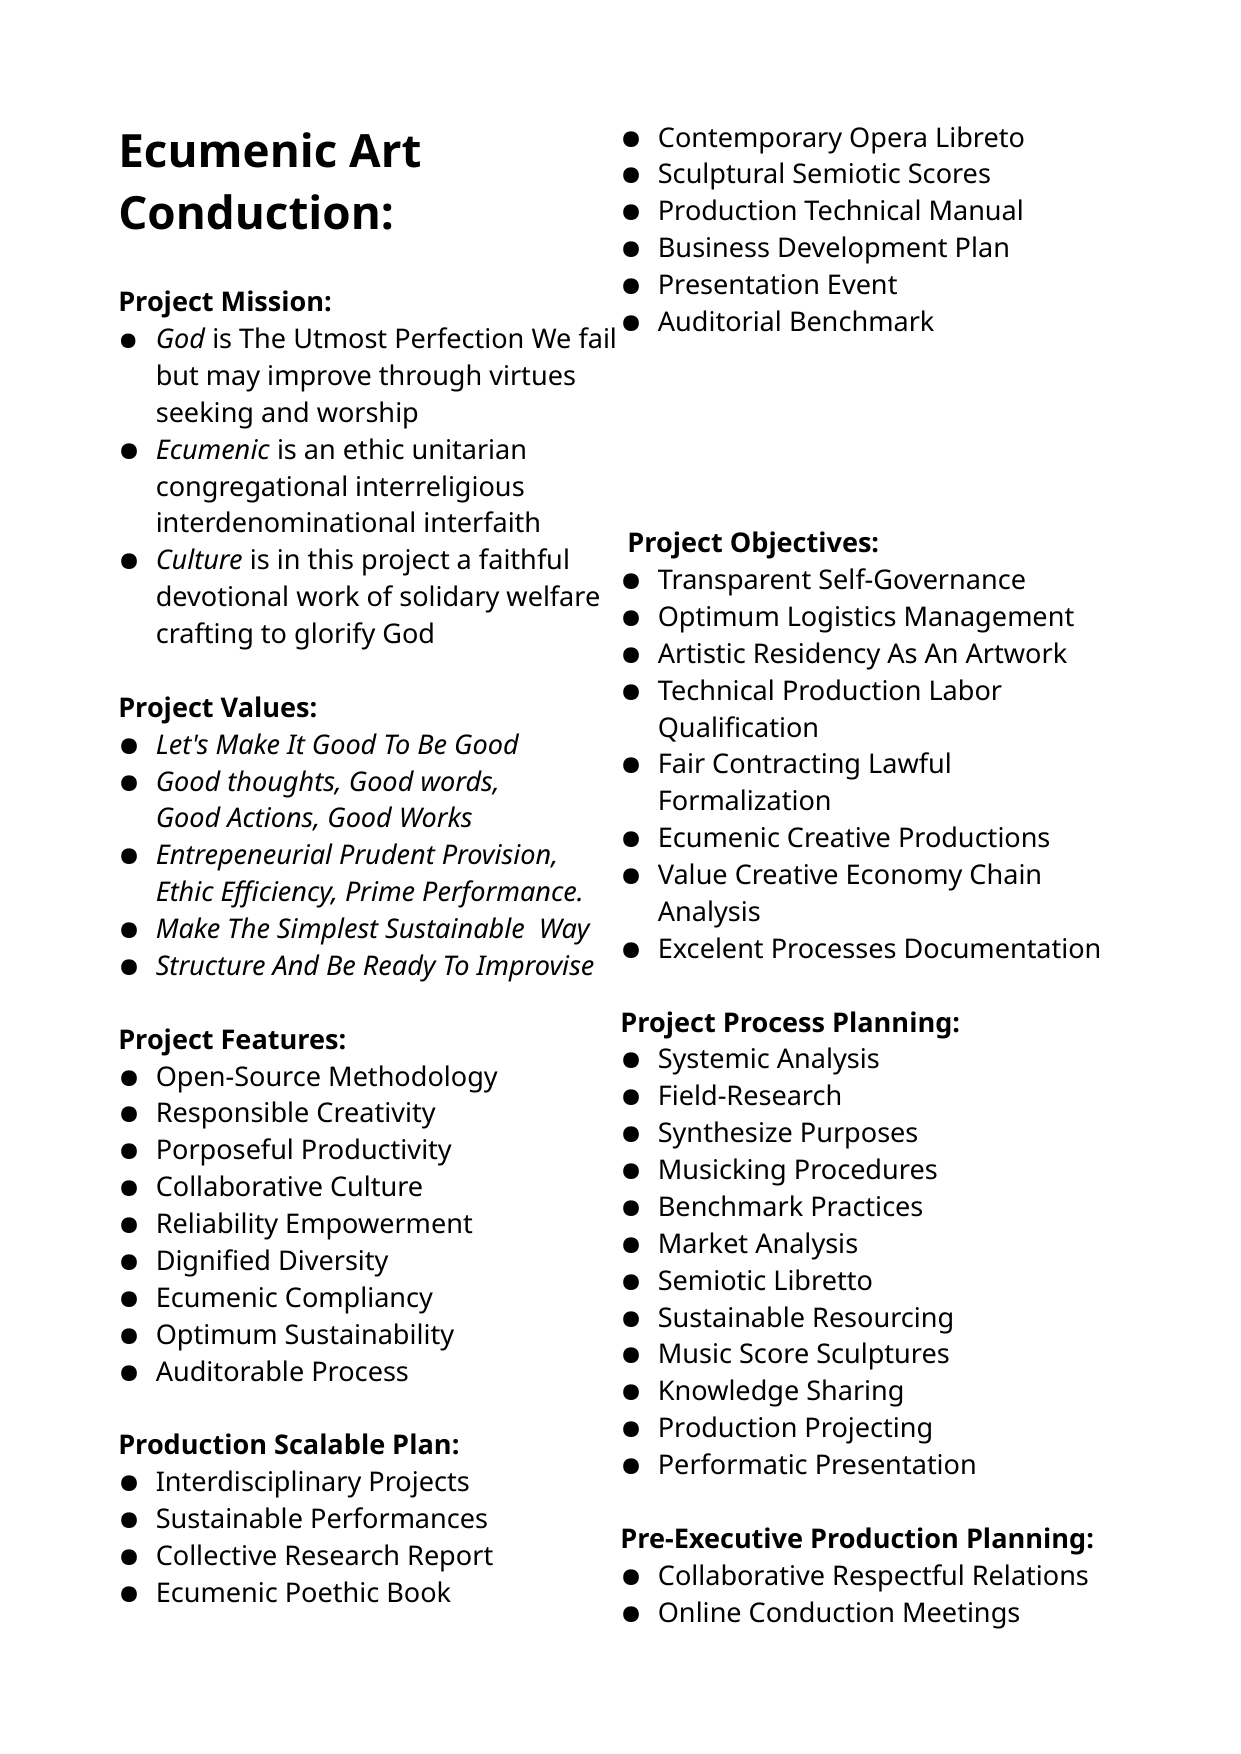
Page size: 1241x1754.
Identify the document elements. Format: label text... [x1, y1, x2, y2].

text Production Scalable Plan: [118, 1426, 620, 1463]
list Ecumenic Poethic Book [118, 1573, 620, 1610]
text Project Process Planning: [620, 1003, 1122, 1040]
list Make The Simplest Sustainable Way [118, 909, 620, 946]
list Reliability Empowerment [118, 1204, 620, 1241]
list Systemic Analysis [620, 1040, 1122, 1077]
list Dignified Diversity [118, 1241, 620, 1278]
list Value Creative Economy Chain Analysis [620, 856, 1122, 929]
list Structure And Be Ready To Improvise [118, 946, 620, 983]
list Production Technical Manual [620, 192, 1122, 229]
list Production Projecting [620, 1409, 1122, 1446]
list Benchmark Practices [620, 1187, 1122, 1224]
list Contemporary Opera Libreto [620, 118, 1122, 155]
list Business Development Plan [620, 229, 1122, 266]
list Responsible Creativity [118, 1094, 620, 1131]
list Semiotic Libretto [620, 1261, 1122, 1298]
list Ecumenic Compliancy [118, 1278, 620, 1315]
list Collective Research Report [118, 1536, 620, 1573]
list Performatic Presentation [620, 1446, 1122, 1482]
list Artistic Residency As An Artwork [620, 634, 1122, 671]
list Field-Research [620, 1077, 1122, 1114]
subtitle Project Mission: [118, 283, 620, 319]
text Pre-Executive Production Planning: [620, 1519, 1122, 1556]
list Online Conduction Meetings [620, 1593, 1122, 1630]
list Porposeful Productivity [118, 1131, 620, 1168]
list Collaborative Culture [118, 1168, 620, 1204]
list Musicking Procedures [620, 1151, 1122, 1187]
list Optimum Logistics Management [620, 597, 1122, 634]
subtitle Ecumenic Art Conduction: [118, 118, 620, 283]
list Open-Source Methodology [118, 1057, 620, 1094]
list Culture is in this project a faithful devotional work of solidary welfare crafting to glorify God [118, 541, 620, 651]
list Knowledge Sharing [620, 1372, 1122, 1409]
list Sustainable Resourcing [620, 1298, 1122, 1335]
list God is The Utmost Perfection We fail but may improve through virtues seeking and worship [118, 319, 620, 430]
list Ecumenic is an ethic unitarian congregational interreligious interdenominational interfaith [118, 430, 620, 541]
list Good thoughts, Good words, [118, 762, 620, 799]
list Transparent Self-Governance [620, 561, 1122, 597]
text Project Values: [118, 688, 620, 725]
text Project Features: [118, 1020, 620, 1057]
list Auditorable Process [118, 1352, 620, 1389]
list Interdisciplinary Projects [118, 1463, 620, 1499]
list Let's Make It Good To Be Good [118, 725, 620, 762]
list Ecumenic Creative Productions [620, 819, 1122, 856]
list Excelent Processes Documentation [620, 929, 1122, 966]
list Technical Production Labor Qualification [620, 671, 1122, 745]
text Project Objectives: [620, 524, 1122, 561]
list Sustainable Performances [118, 1499, 620, 1536]
list Market Analysis [620, 1224, 1122, 1261]
list Auditorial Benchmark [620, 302, 1122, 339]
list Presentation Event [620, 266, 1122, 302]
list Entrepeneurial Prudent Provision, Ethic Efficiency, Prime Performance. [118, 836, 620, 909]
list Synthesize Purposes [620, 1114, 1122, 1151]
list Fair Contracting Lawful Formalization [620, 745, 1122, 819]
list Collaborative Respectful Relations [620, 1556, 1122, 1593]
list Optimum Sustainability [118, 1315, 620, 1352]
list Sculptural Semiotic Scores [620, 155, 1122, 192]
list Good Actions, Good Works [118, 799, 620, 836]
list Music Score Sculptures [620, 1335, 1122, 1372]
